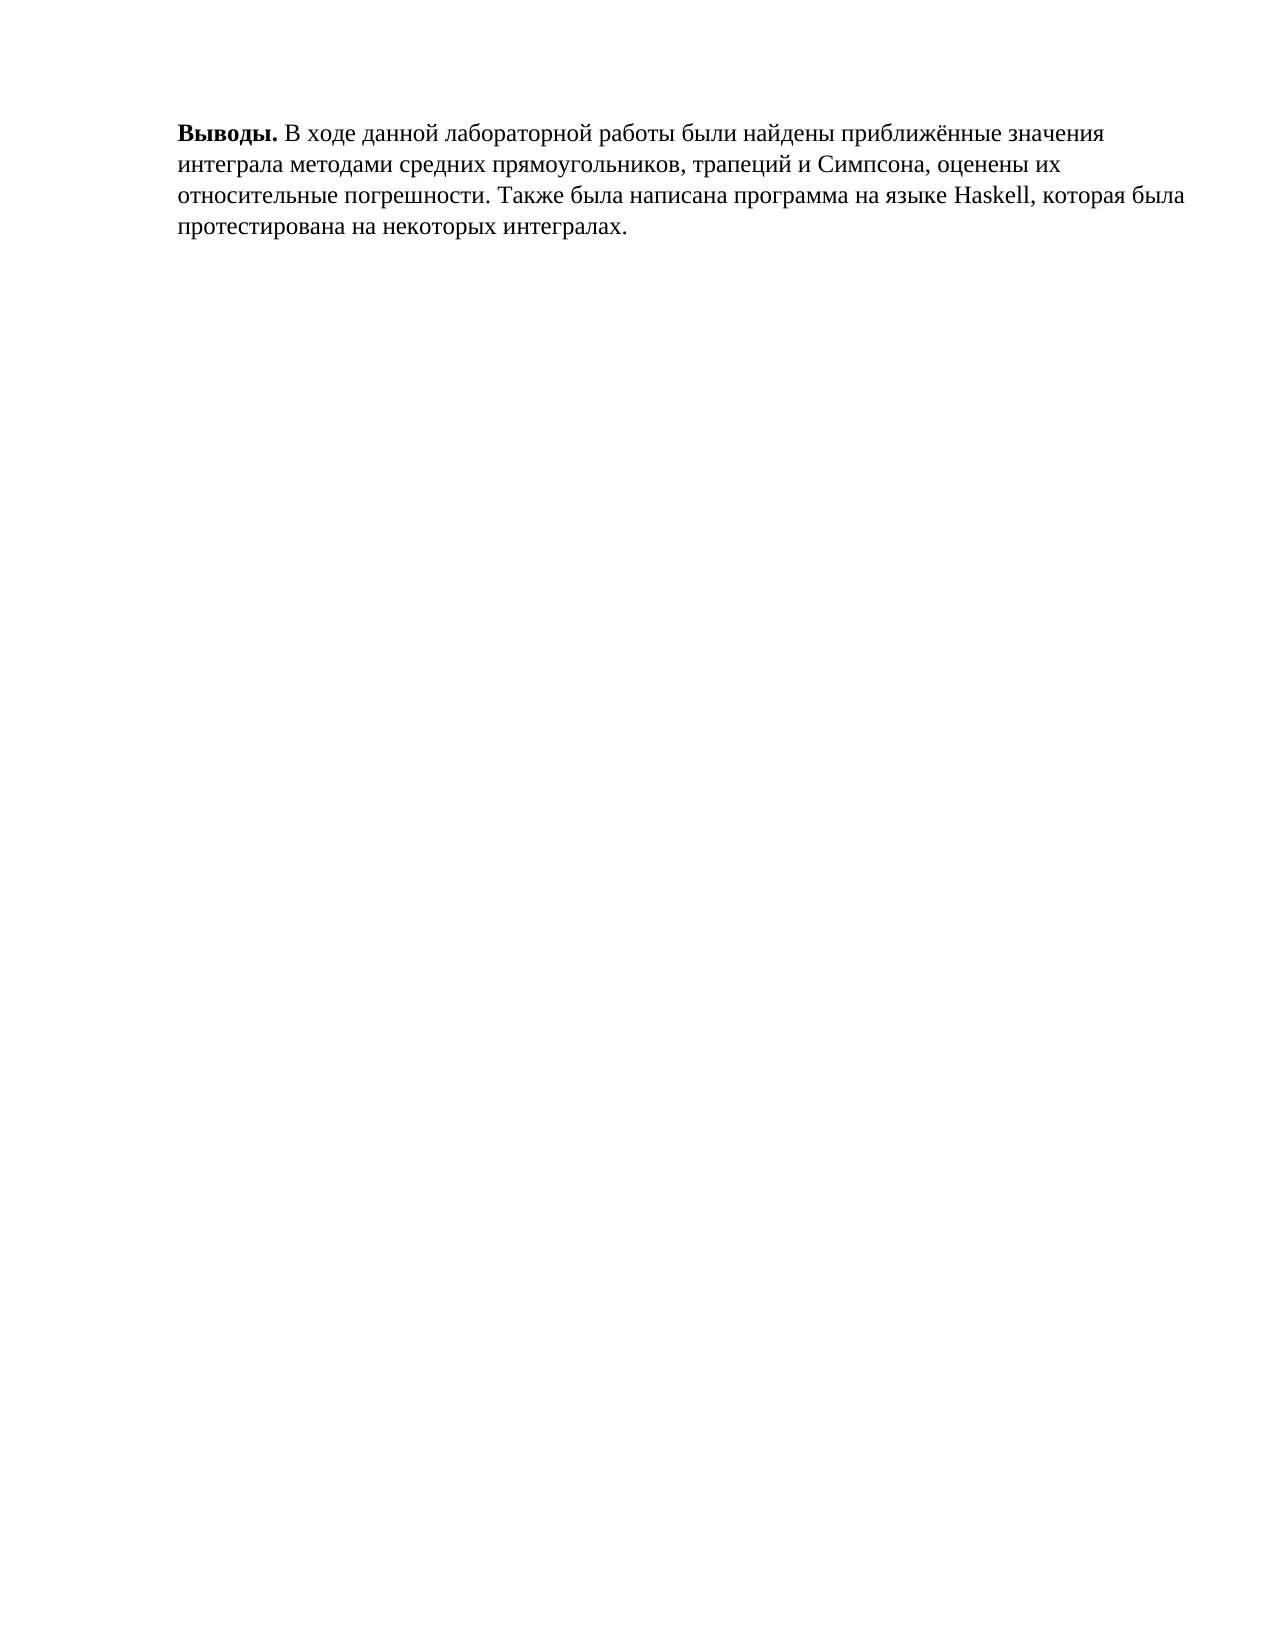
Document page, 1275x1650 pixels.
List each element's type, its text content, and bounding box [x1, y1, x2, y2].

text Выводы. В ходе данной лабораторной работы были найдены приближённые значения интеграла методами средних прямоугольников, трапеций и Симпсона, оценены их относительные погрешности. Также была написана программа на языке Haskell, которая была протестирована на некоторых интегралах. [177, 118, 1186, 240]
